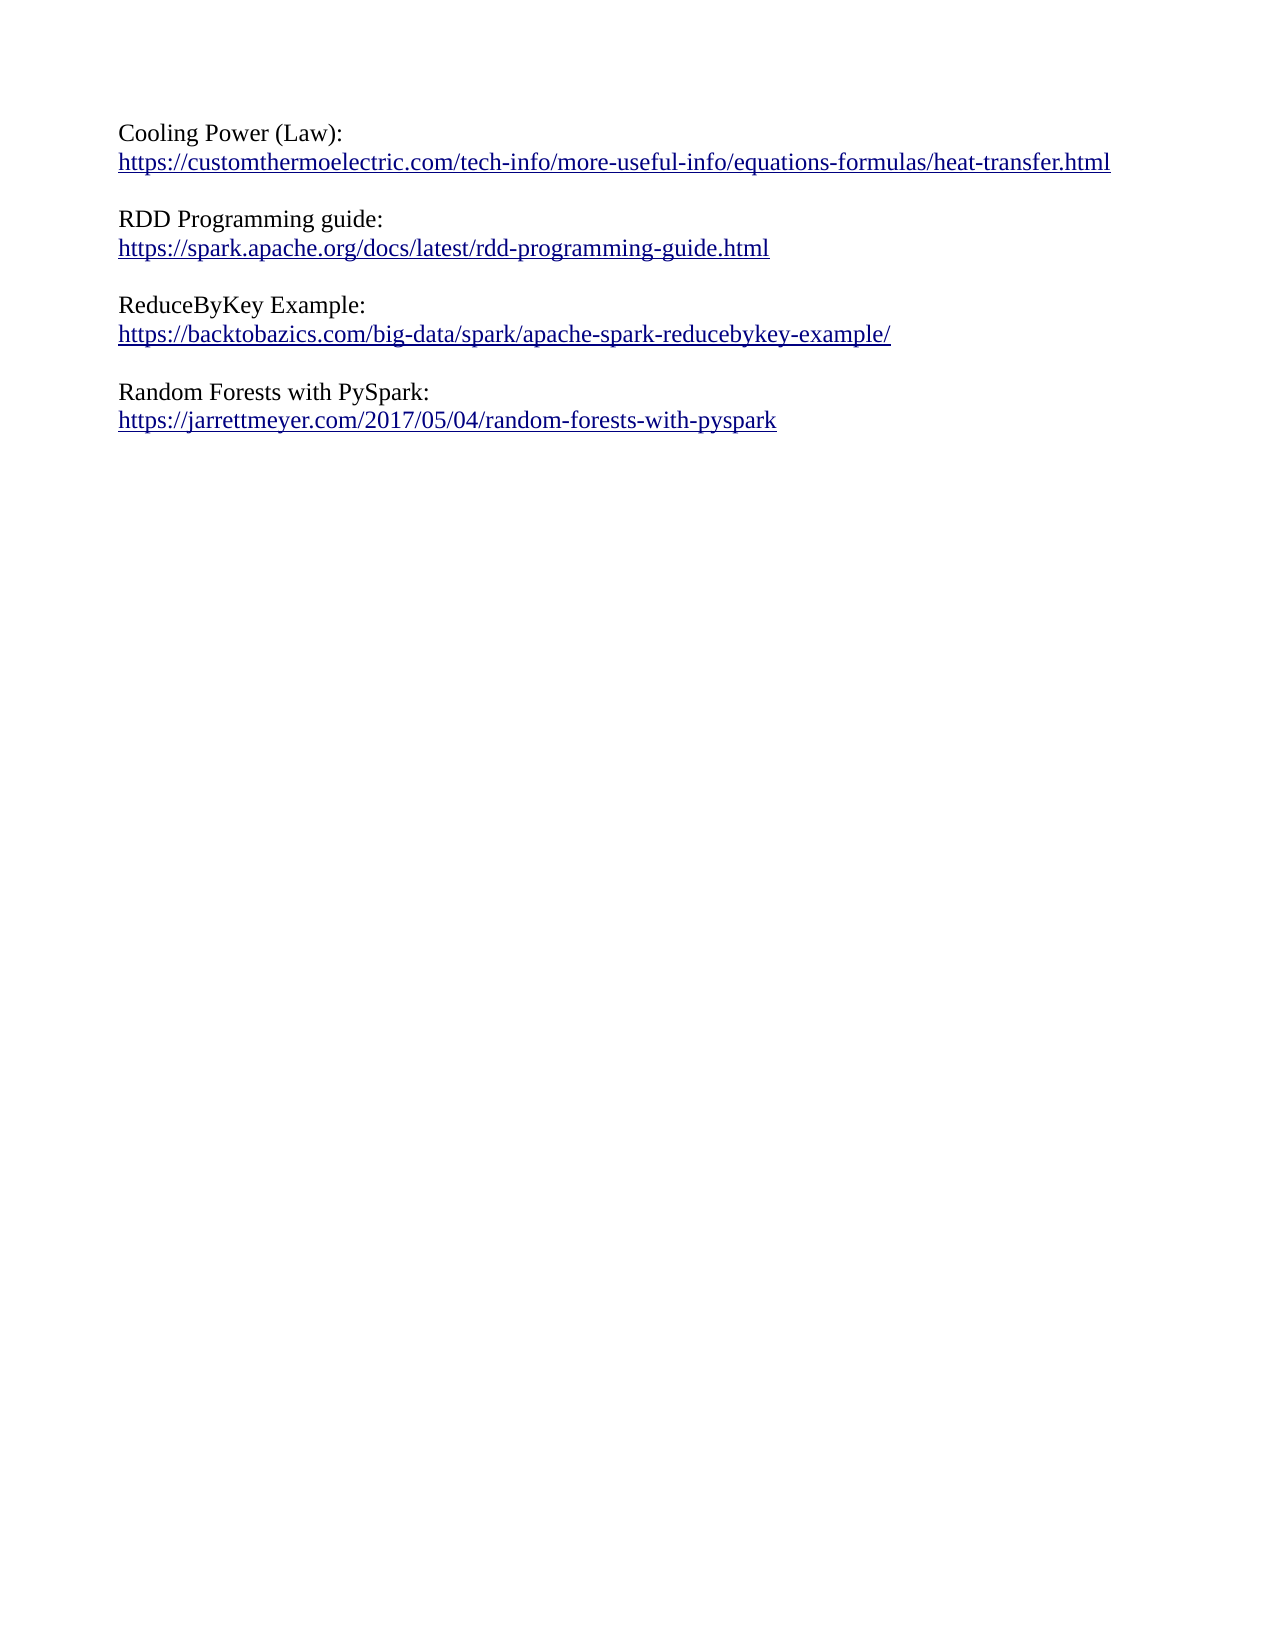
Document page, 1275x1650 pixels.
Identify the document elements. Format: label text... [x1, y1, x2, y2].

text Random Forests with PySpark: [118, 377, 1157, 406]
text RDD Programming guide: [118, 204, 1157, 233]
text https://spark.apache.org/docs/latest/rdd-programming-guide.html [118, 233, 1157, 262]
text Cooling Power (Law): [118, 118, 1157, 147]
text https://backtobazics.com/big-data/spark/apache-spark-reducebykey-example/ [118, 319, 1157, 348]
text ReduceByKey Example: [118, 291, 1157, 319]
text https://customthermoelectric.com/tech-info/more-useful-info/equations-formulas/heat-transfer.html [118, 147, 1157, 176]
text https://jarrettmeyer.com/2017/05/04/random-forests-with-pyspark [118, 406, 1157, 434]
